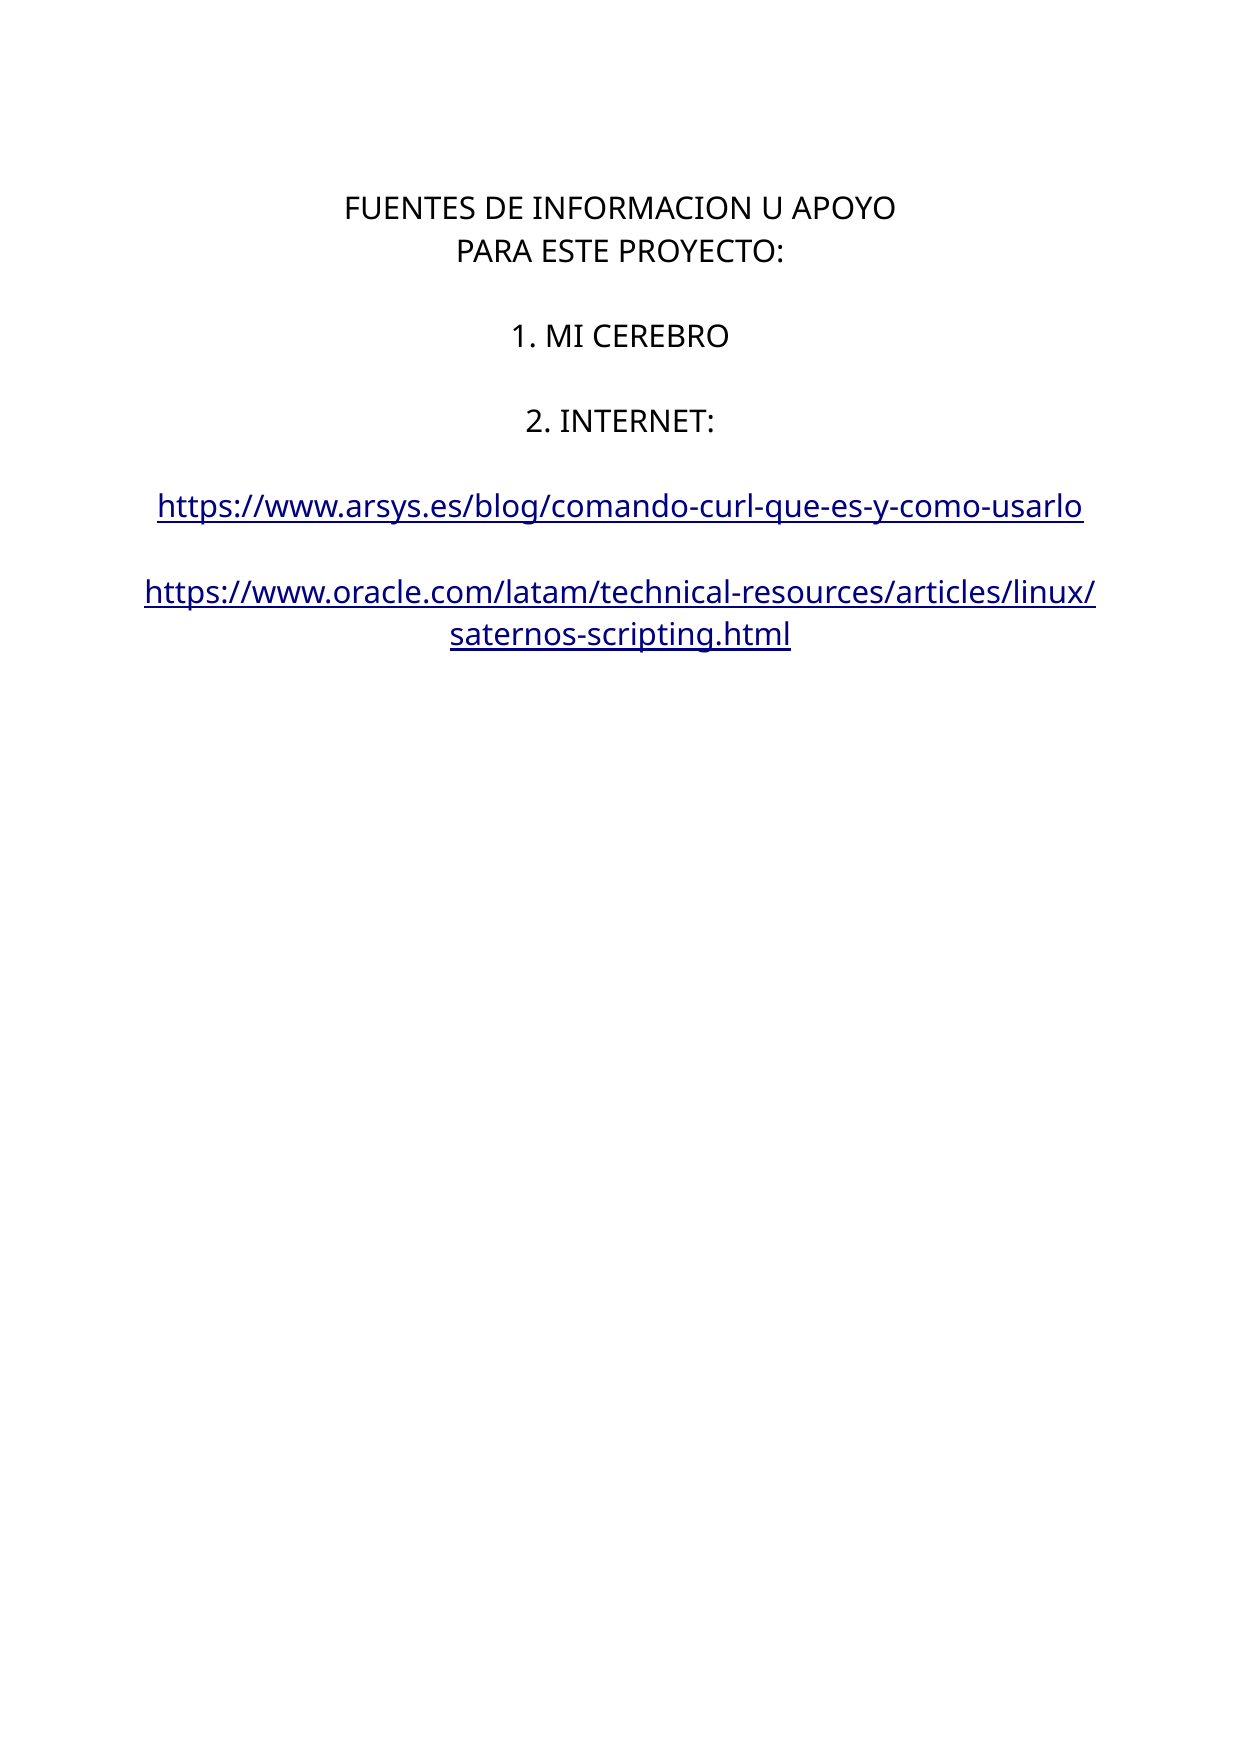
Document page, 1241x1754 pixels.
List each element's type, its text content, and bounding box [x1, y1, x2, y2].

text https://www.arsys.es/blog/comando-curl-que-es-y-como-usarlo [118, 484, 1122, 527]
text 2. INTERNET: [118, 399, 1122, 442]
text PARA ESTE PROYECTO: 1. MI CEREBRO [118, 229, 1122, 357]
text FUENTES DE INFORMACION U APOYO [118, 186, 1122, 229]
text https://www.oracle.com/latam/technical-resources/articles/linux/saternos-scripting.html [118, 570, 1122, 655]
